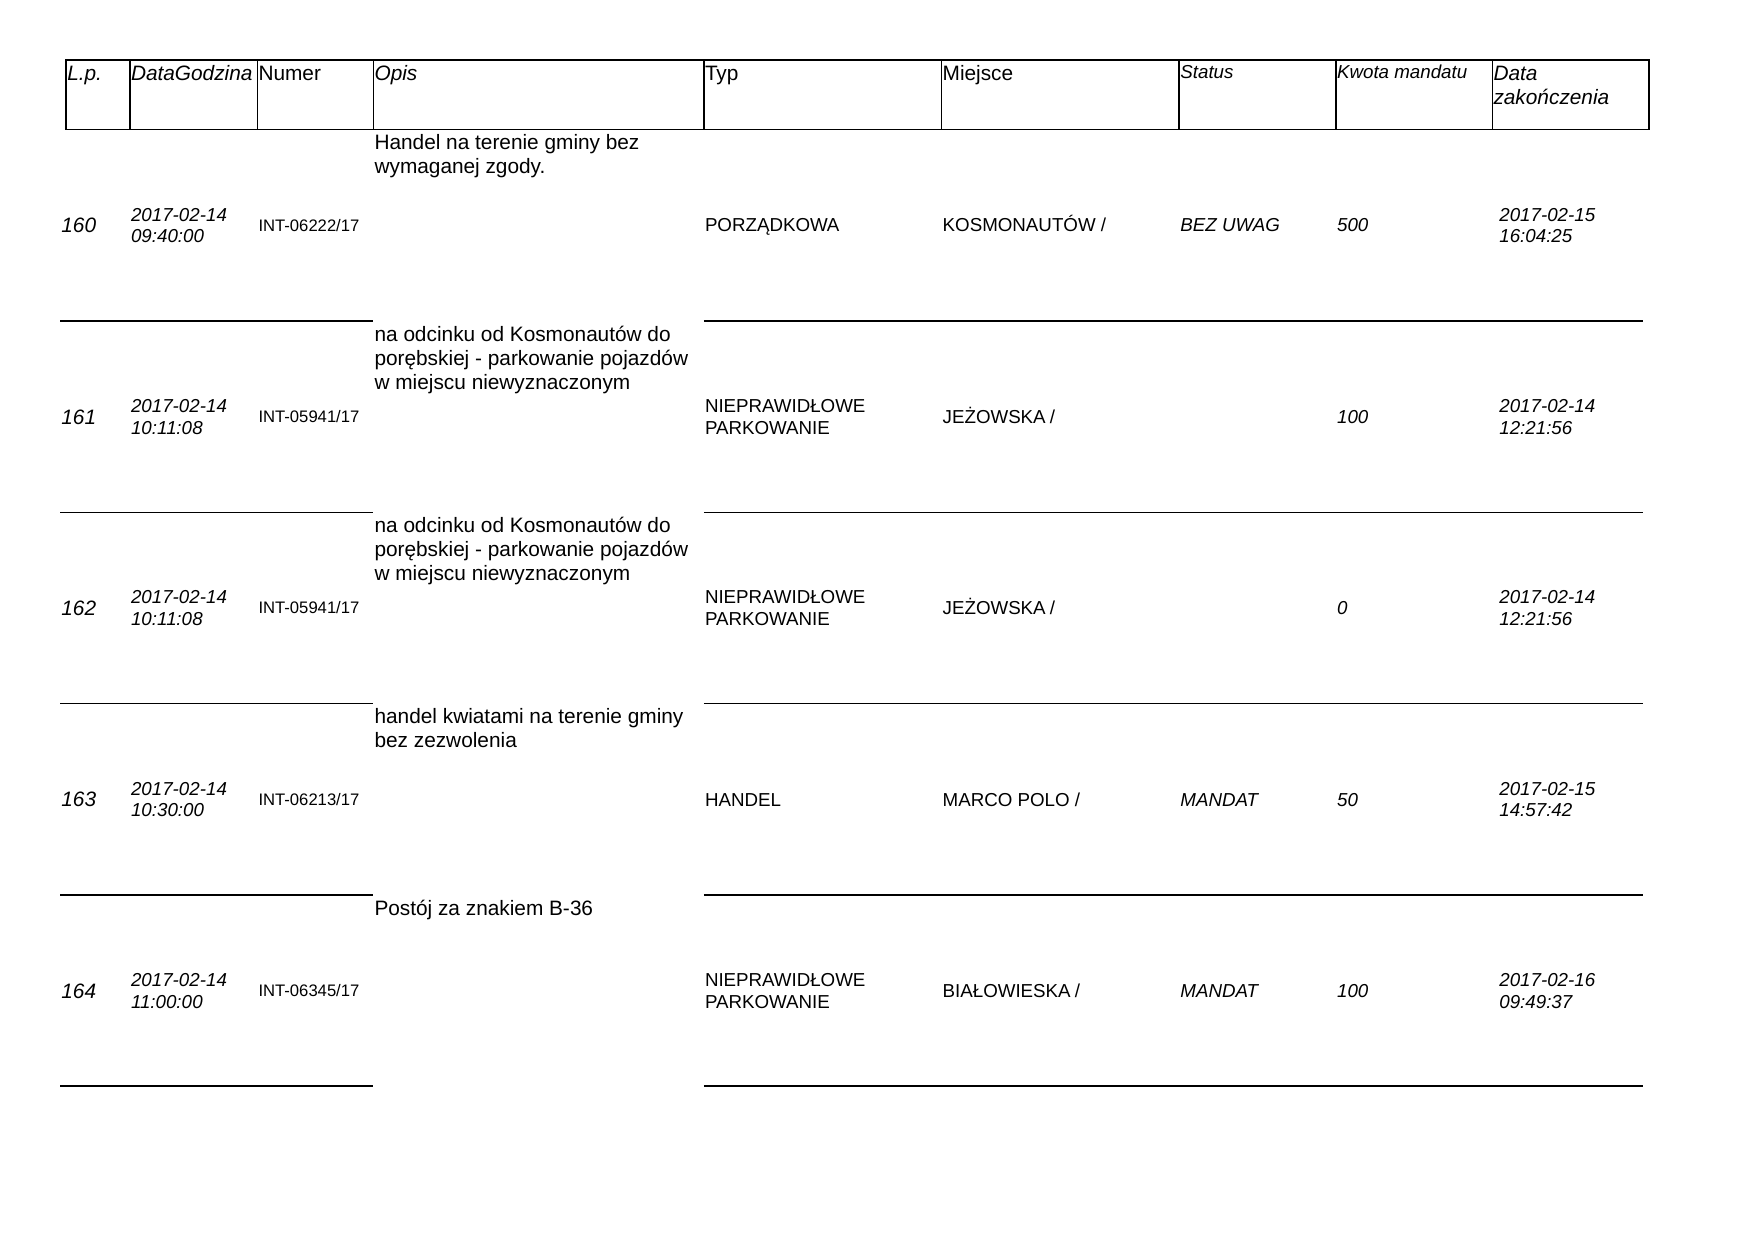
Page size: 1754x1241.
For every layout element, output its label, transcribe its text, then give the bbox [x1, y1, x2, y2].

table_cell HANDEL [704, 704, 941, 894]
table_cell [1643, 511, 1649, 703]
table_cell PORZĄDKOWA [704, 130, 941, 320]
table_cell [1643, 320, 1649, 511]
table_cell [1179, 513, 1336, 703]
table_cell BEZ UWAG [1179, 130, 1336, 320]
table_cell INT-06222/17 [257, 130, 373, 320]
table_cell NIEPRAWIDŁOWE PARKOWANIE [704, 322, 941, 511]
table_cell 0 [1336, 513, 1498, 703]
table_header Numer [258, 61, 373, 129]
table_cell NIEPRAWIDŁOWE PARKOWANIE [704, 513, 941, 703]
table_cell 162 [60, 513, 130, 703]
table_cell 100 [1336, 322, 1498, 511]
table_cell 500 [1336, 130, 1498, 320]
table_cell INT-05941/17 [257, 322, 373, 511]
table_cell NIEPRAWIDŁOWE PARKOWANIE [704, 896, 941, 1085]
table_header Status [1180, 61, 1335, 129]
table_cell 2017-02-15 16:04:25 [1498, 130, 1643, 320]
table_cell [1179, 322, 1336, 511]
table_cell JEŻOWSKA / [941, 322, 1179, 511]
table_cell MANDAT [1179, 704, 1336, 894]
table_cell 163 [60, 704, 130, 894]
table_header Kwota mandatu [1337, 61, 1492, 129]
table_cell Handel na terenie gminy bez wymaganej zgody. [373, 130, 704, 320]
table_cell 161 [60, 322, 130, 511]
table_cell 50 [1336, 704, 1498, 894]
table_cell 2017-02-14 10:11:08 [130, 322, 257, 511]
table_cell INT-06213/17 [257, 704, 373, 894]
table_cell 160 [60, 129, 130, 320]
table_cell MANDAT [1179, 896, 1336, 1085]
table_cell 2017-02-14 12:21:56 [1498, 322, 1643, 511]
table_cell [1643, 894, 1649, 1085]
table_cell handel kwiatami na terenie gminy bez zezwolenia [373, 703, 704, 894]
table_header Miejsce [942, 61, 1178, 129]
table_header [60, 59, 65, 129]
table_cell [1643, 130, 1649, 320]
table_cell 2017-02-14 12:21:56 [1498, 513, 1643, 703]
table_header L.p. [67, 61, 129, 129]
table_cell 2017-02-14 10:11:08 [130, 513, 257, 703]
table_cell INT-05941/17 [257, 513, 373, 703]
table_cell [1643, 703, 1649, 894]
table_cell 2017-02-14 09:40:00 [130, 130, 257, 320]
table_header Data zakończenia [1493, 61, 1648, 129]
table_header Opis [374, 61, 703, 129]
table_cell 100 [1336, 896, 1498, 1085]
table_cell 2017-02-15 14:57:42 [1498, 704, 1643, 894]
table_header DataGodzina [131, 61, 257, 129]
table_cell MARCO POLO / [941, 704, 1179, 894]
table_cell INT-06345/17 [257, 896, 373, 1085]
table_cell BIAŁOWIESKA / [941, 896, 1179, 1085]
table_cell 2017-02-14 11:00:00 [130, 896, 257, 1085]
table_cell KOSMONAUTÓW / [941, 130, 1179, 320]
table_header Typ [705, 61, 941, 129]
table_cell 2017-02-16 09:49:37 [1498, 896, 1643, 1085]
table_cell na odcinku od Kosmonautów do porębskiej - parkowanie pojazdów w miejscu niewyznaczonym [373, 320, 704, 511]
table_cell Postój za znakiem B-36 [373, 894, 704, 1085]
table_cell 164 [60, 896, 130, 1085]
table_cell na odcinku od Kosmonautów do porębskiej - parkowanie pojazdów w miejscu niewyznaczonym [373, 511, 704, 703]
table_cell JEŻOWSKA / [941, 513, 1179, 703]
table_cell 2017-02-14 10:30:00 [130, 704, 257, 894]
